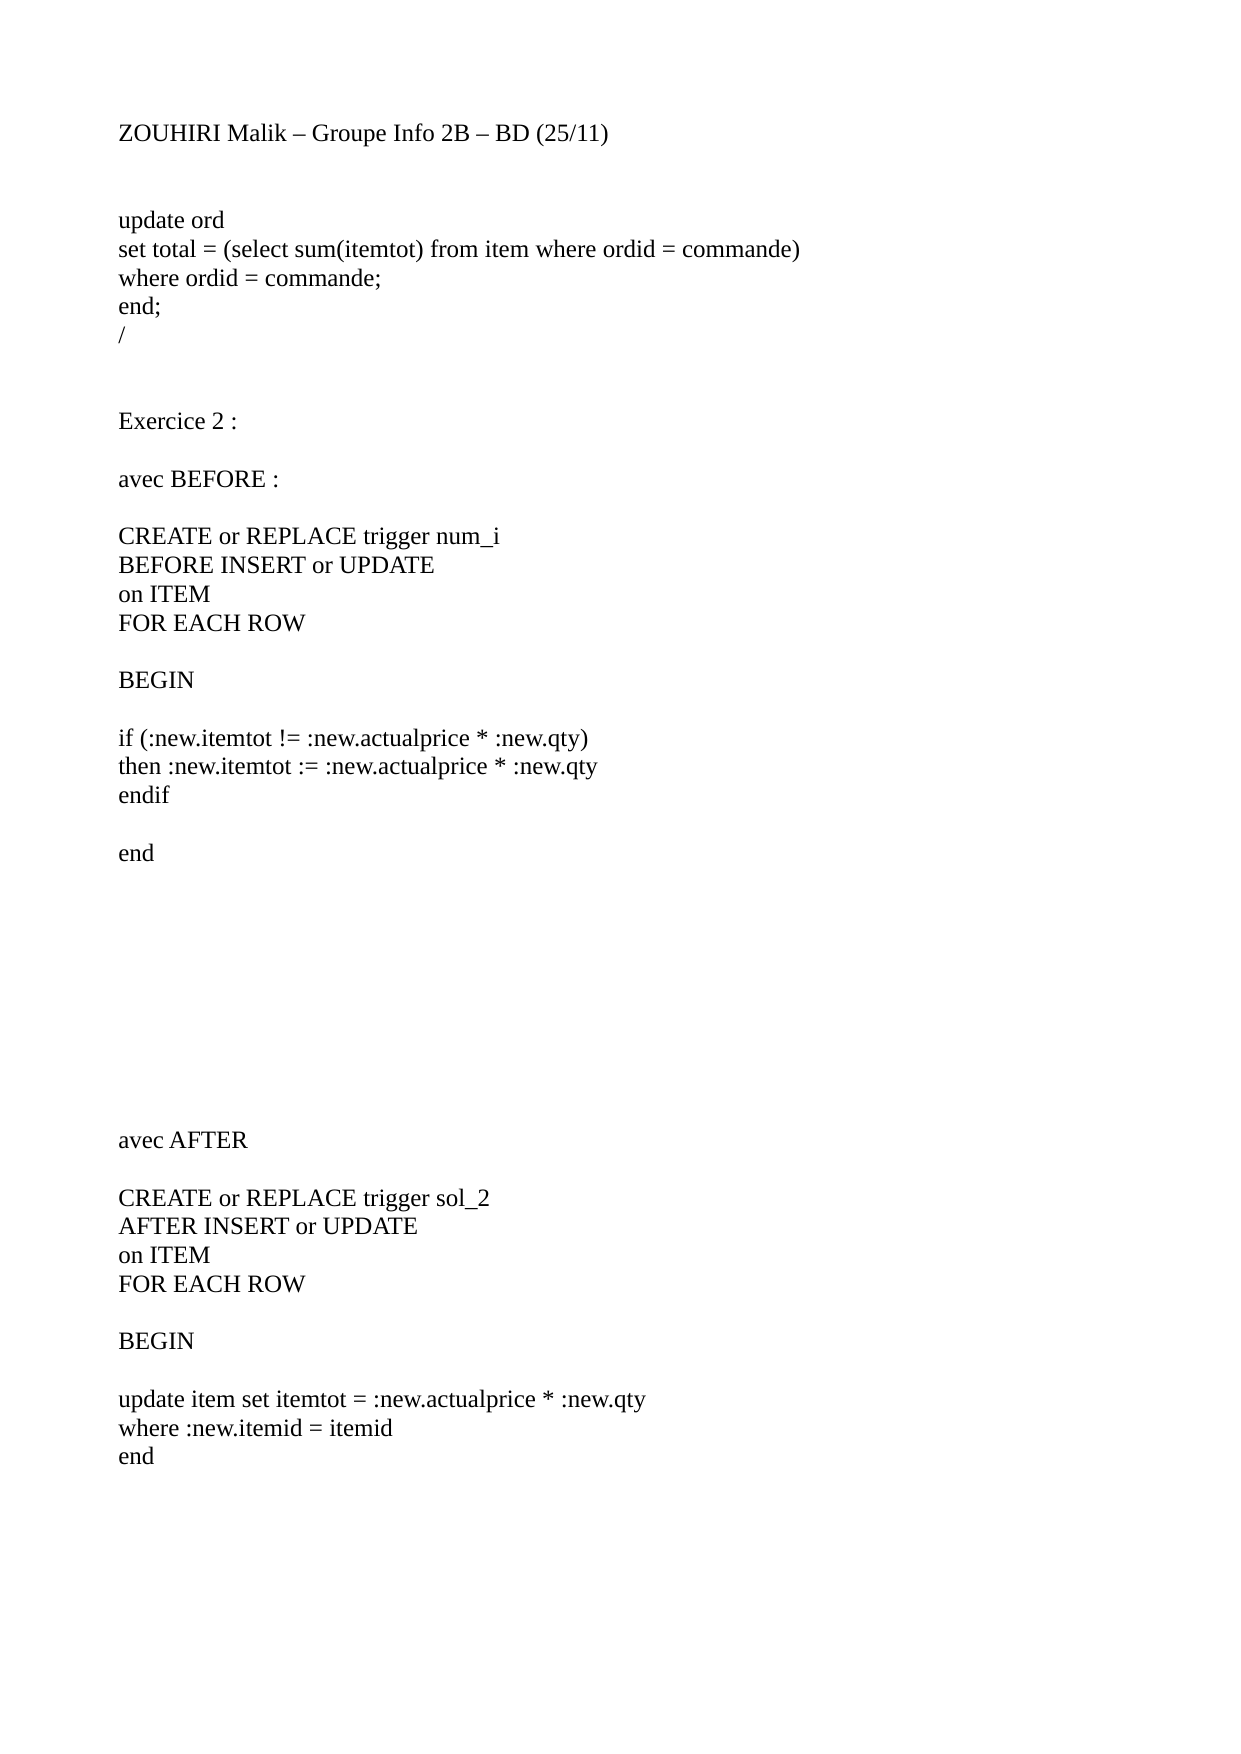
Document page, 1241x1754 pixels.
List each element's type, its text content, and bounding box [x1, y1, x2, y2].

text if (:new.itemtot != :new.actualprice * :new.qty) [118, 723, 1122, 751]
text BEFORE INSERT or UPDATE [118, 550, 1122, 579]
text Exercice 2 : [118, 406, 1122, 435]
text on ITEM [118, 579, 1122, 608]
text set total = (select sum(itemtot) from item where ordid = commande) [118, 234, 1122, 263]
text then :new.itemtot := :new.actualprice * :new.qty [118, 751, 1122, 780]
text avec AFTER [118, 1125, 1122, 1154]
text where ordid = commande; [118, 263, 1122, 291]
text update ord [118, 205, 1122, 234]
text / [118, 320, 1122, 349]
text CREATE or REPLACE trigger num_i [118, 521, 1122, 550]
text end; [118, 291, 1122, 320]
text BEGIN [118, 1326, 1122, 1355]
text on ITEM [118, 1240, 1122, 1269]
text endif [118, 780, 1122, 809]
text FOR EACH ROW [118, 1269, 1122, 1298]
text avec BEFORE : [118, 464, 1122, 493]
text AFTER INSERT or UPDATE [118, 1211, 1122, 1240]
text BEGIN [118, 665, 1122, 694]
text FOR EACH ROW [118, 608, 1122, 636]
text where :new.itemid = itemid [118, 1413, 1122, 1441]
text CREATE or REPLACE trigger sol_2 [118, 1183, 1122, 1211]
text end [118, 838, 1122, 866]
text end [118, 1441, 1122, 1470]
text update item set itemtot = :new.actualprice * :new.qty [118, 1384, 1122, 1413]
